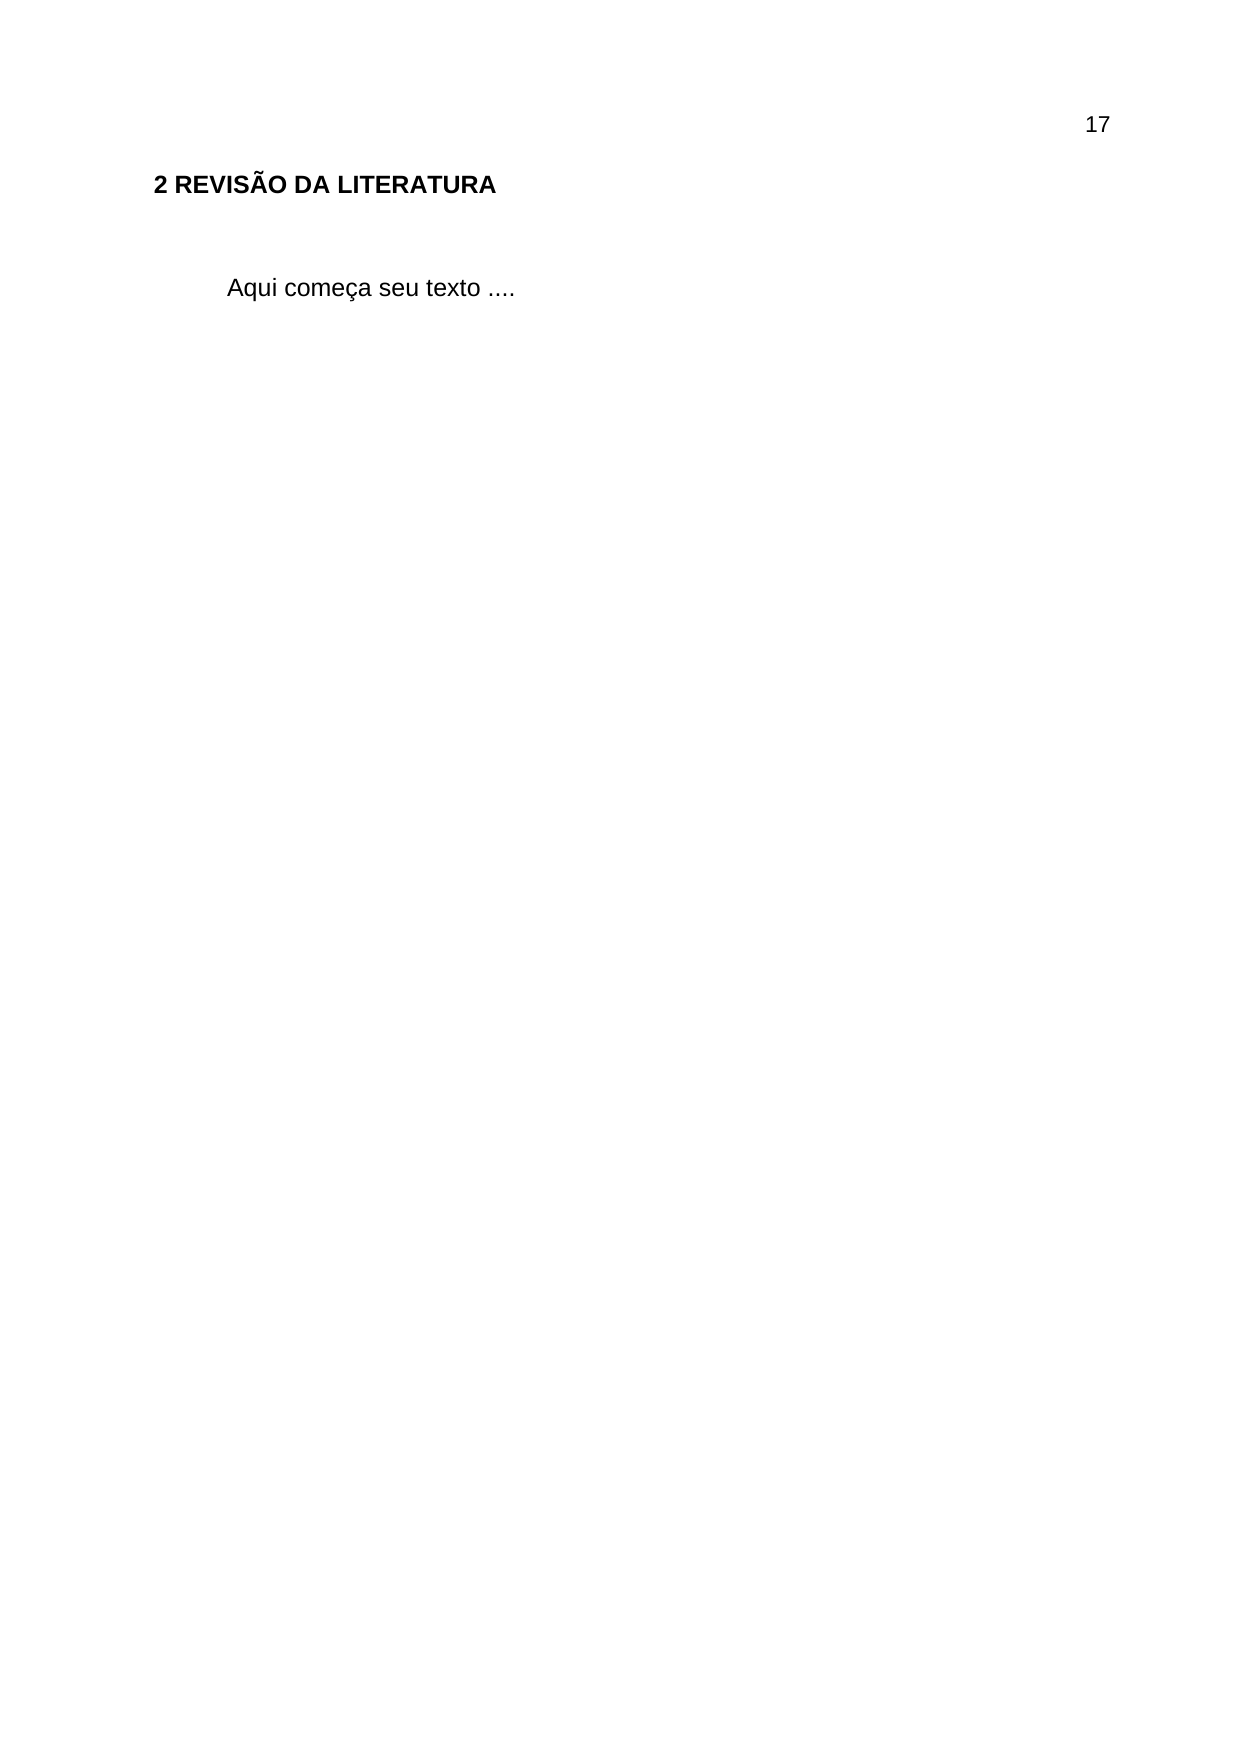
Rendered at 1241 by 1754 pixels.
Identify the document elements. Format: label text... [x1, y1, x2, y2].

text 2 REVISÃO DA LITERATURA [153, 171, 1110, 199]
text Aqui começa seu texto .... [153, 274, 1110, 302]
